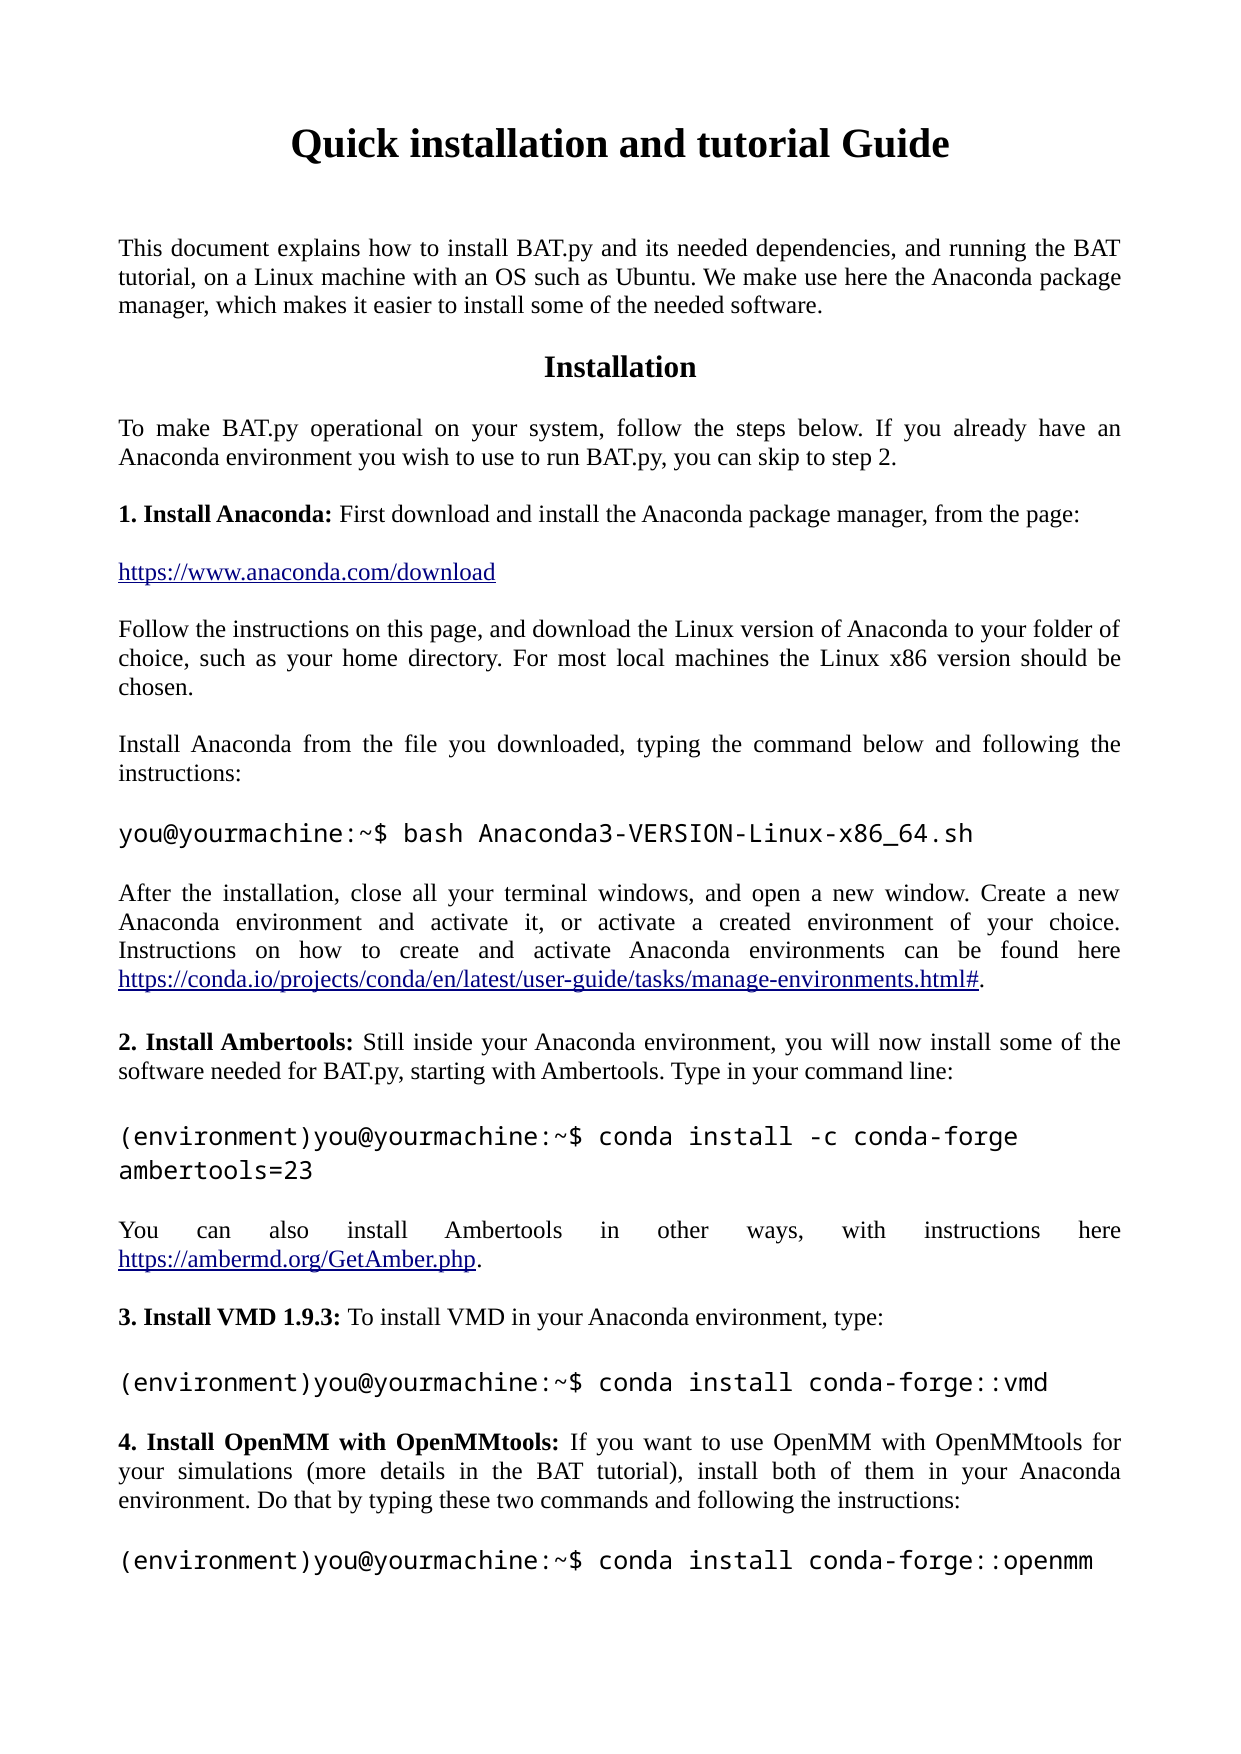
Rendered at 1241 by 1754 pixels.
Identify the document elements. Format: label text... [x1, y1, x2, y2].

text Installation [118, 348, 1122, 384]
text https://www.anaconda.com/download [118, 557, 1122, 585]
text (environment)you@yourmachine:~$ conda install conda-forge::vmd [118, 1365, 1122, 1399]
text To make BAT.py operational on your system, follow the steps below. If you already have an Anaconda environment you wish to use to run BAT.py, you can skip to step 2. [118, 413, 1122, 470]
text 4. Install OpenMM with OpenMMtools: If you want to use OpenMM with OpenMMtools for your simulations (more details in the BAT tutorial), install both of them in your Anaconda environment. Do that by typing these two commands and following the instructions: [118, 1427, 1122, 1514]
text Follow the instructions on this page, and download the Linux version of Anaconda to your folder of choice, such as your home directory. For most local machines the Linux x86 version should be chosen. [118, 614, 1122, 700]
text (environment)you@yourmachine:~$ conda install conda-forge::openmm [118, 1542, 1122, 1577]
text After the installation, close all your terminal windows, and open a new window. Create a new Anaconda environment and activate it, or activate a created environment of your choice. Instructions on how to create and activate Anaconda environments can be found here https://conda.io/projects/conda/en/latest/user-guide/tasks/manage-environments.html#. [118, 878, 1122, 993]
text This document explains how to install BAT.py and its needed dependencies, and running the BAT tutorial, on a Linux machine with an OS such as Ubuntu. We make use here the Anaconda package manager, which makes it easier to install some of the needed software. [118, 233, 1122, 319]
text You can also install Ambertools in other ways, with instructions here https://ambermd.org/GetAmber.php. [118, 1216, 1122, 1273]
text Quick installation and tutorial Guide [118, 118, 1122, 166]
text you@yourmachine:~$ bash Anaconda3-VERSION-Linux-x86_64.sh [118, 815, 1122, 849]
text Install Anaconda from the file you downloaded, typing the command below and following the instructions: [118, 729, 1122, 787]
text (environment)you@yourmachine:~$ conda install -c conda-forge ambertools=23 [118, 1119, 1122, 1187]
text 2. Install Ambertools: Still inside your Anaconda environment, you will now install some of the software needed for BAT.py, starting with Ambertools. Type in your command line: [118, 1027, 1122, 1085]
text 1. Install Anaconda: First download and install the Anaconda package manager, from the page: [118, 499, 1122, 528]
text 3. Install VMD 1.9.3: To install VMD in your Anaconda environment, type: [118, 1302, 1122, 1331]
